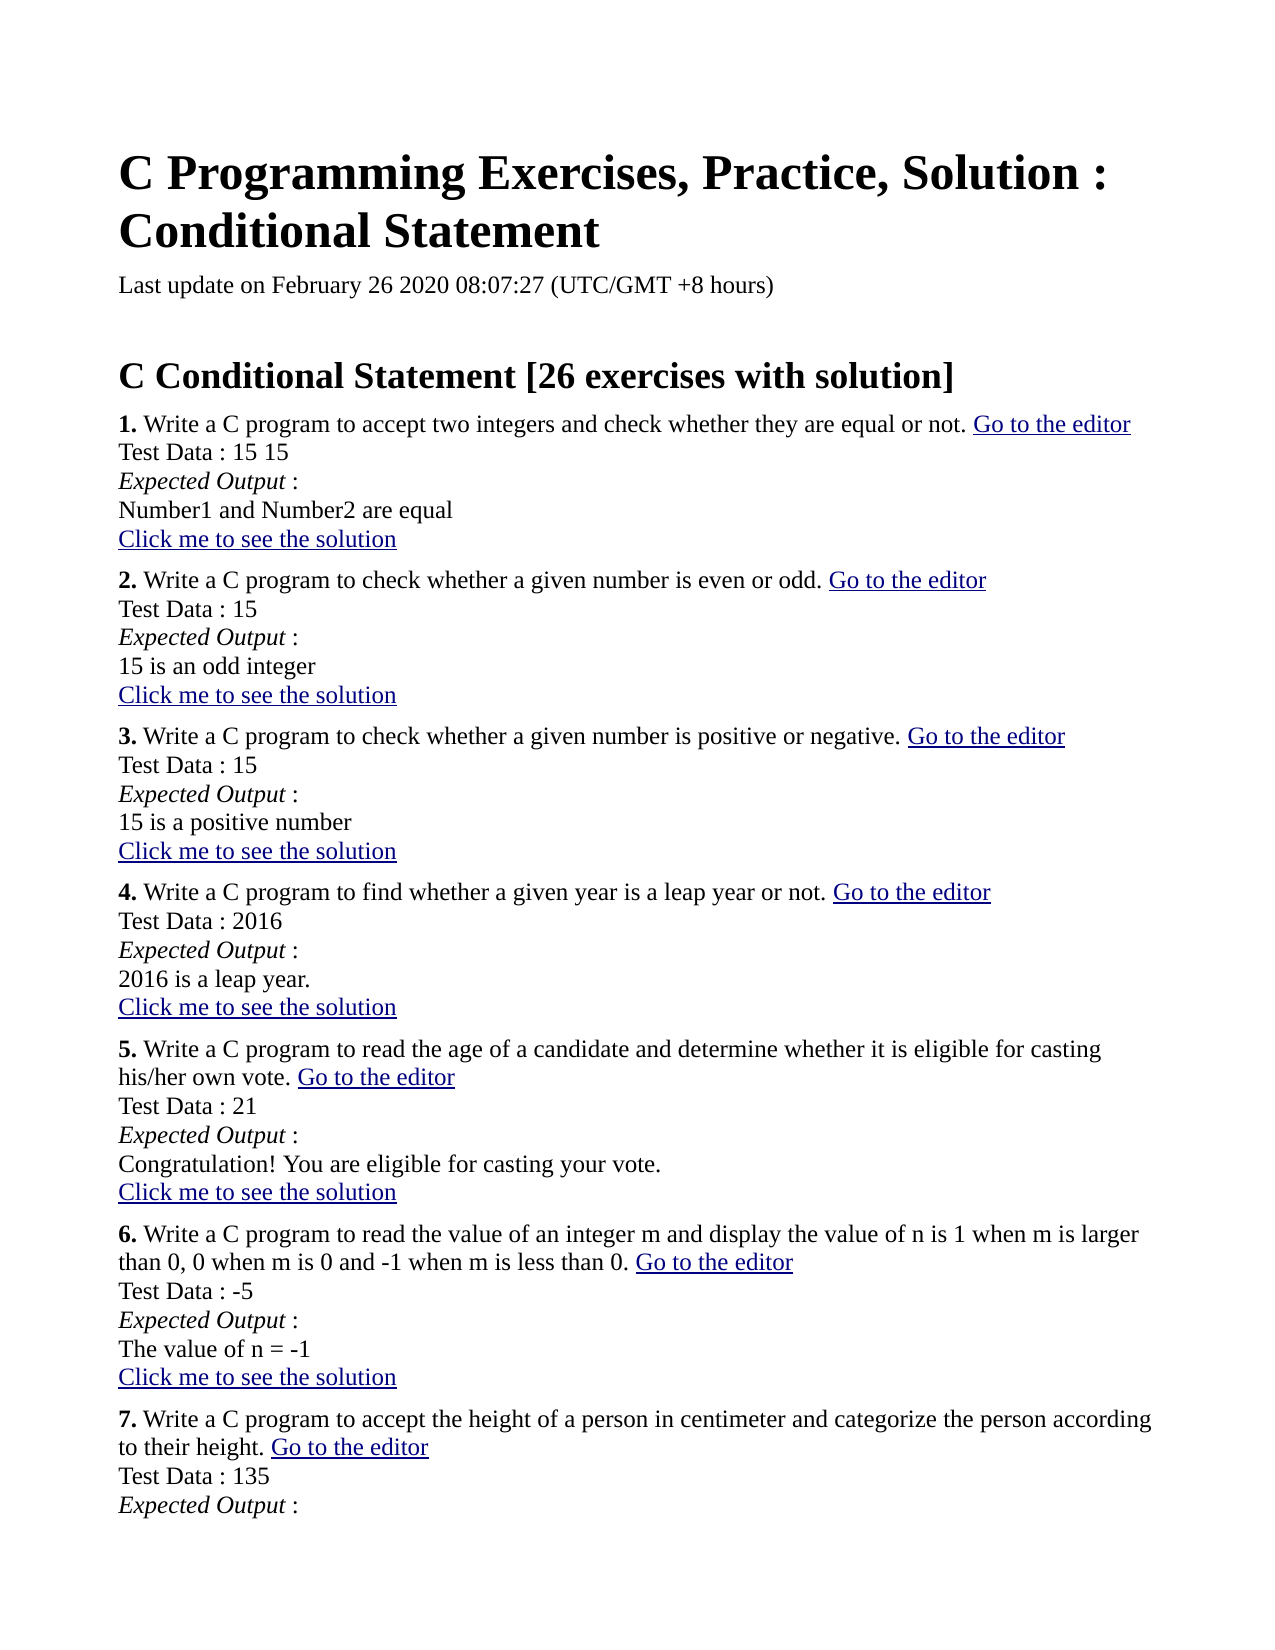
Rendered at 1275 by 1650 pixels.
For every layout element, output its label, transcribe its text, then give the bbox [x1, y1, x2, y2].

subtitle C Conditional Statement [26 exercises with solution] [118, 353, 1157, 396]
subtitle C Programming Exercises, Practice, Solution : Conditional Statement [118, 143, 1157, 258]
text 4. Write a C program to find whether a given year is a leap year or not. Go to the editor Test Data : 2016 Expected Output : 2016 is a leap year. Click me to see the solution [118, 877, 1157, 1021]
text Last update on February 26 2020 08:07:27 (UTC/GMT +8 hours) [118, 271, 1157, 299]
text 1. Write a C program to accept two integers and check whether they are equal or not. Go to the editor Test Data : 15 15 Expected Output : Number1 and Number2 are equal Click me to see the solution [118, 409, 1157, 552]
text 3. Write a C program to check whether a given number is positive or negative. Go to the editor Test Data : 15 Expected Output : 15 is a positive number Click me to see the solution [118, 721, 1157, 865]
text 2. Write a C program to check whether a given number is even or odd. Go to the editor Test Data : 15 Expected Output : 15 is an odd integer Click me to see the solution [118, 565, 1157, 709]
text 5. Write a C program to read the age of a candidate and determine whether it is eligible for casting his/her own vote. Go to the editor Test Data : 21 Expected Output : Congratulation! You are eligible for casting your vote. Click me to see the solution [118, 1034, 1157, 1206]
text 7. Write a C program to accept the height of a person in centimeter and categorize the person according to their height. Go to the editor Test Data : 135 Expected Output : [118, 1404, 1157, 1519]
text 6. Write a C program to read the value of an integer m and display the value of n is 1 when m is larger than 0, 0 when m is 0 and -1 when m is less than 0. Go to the editor Test Data : -5 Expected Output : The value of n = -1 Click me to see the solution [118, 1219, 1157, 1391]
